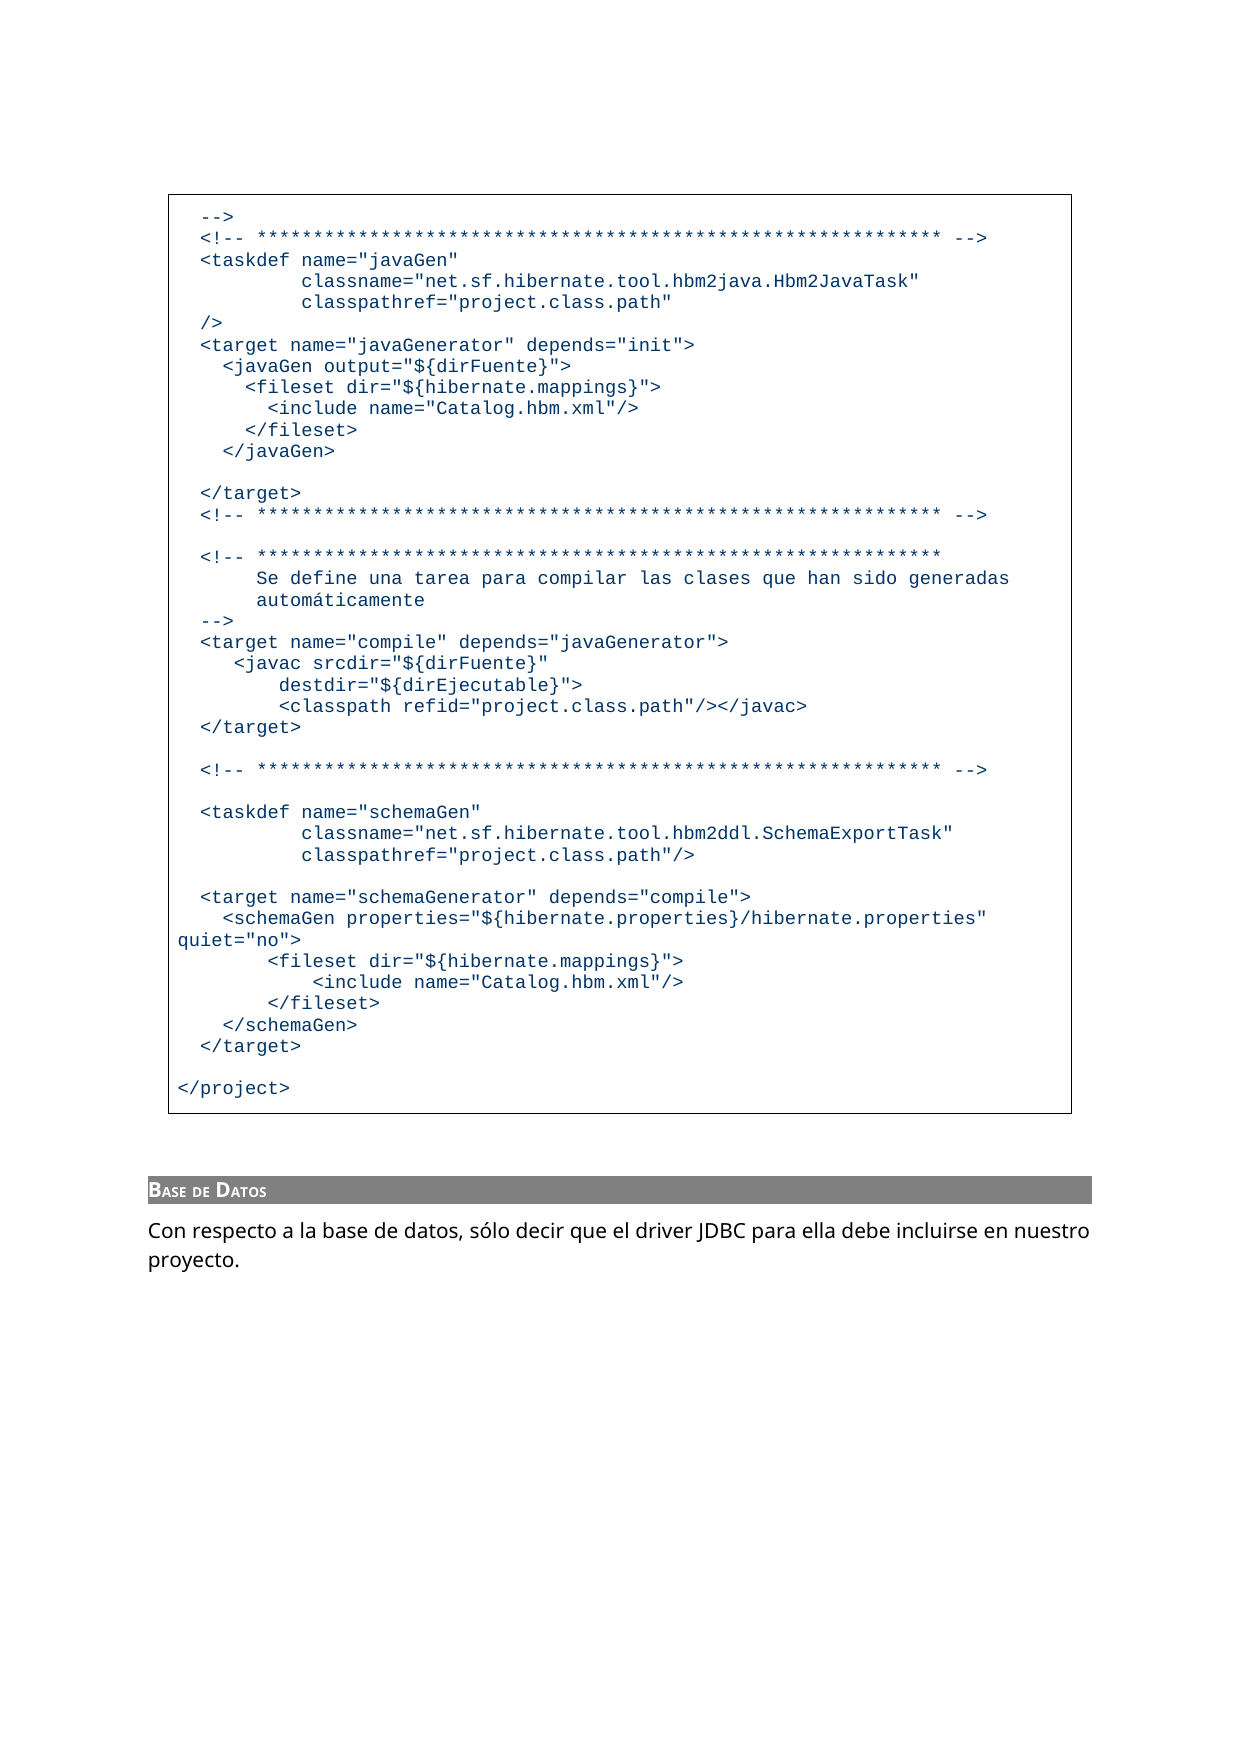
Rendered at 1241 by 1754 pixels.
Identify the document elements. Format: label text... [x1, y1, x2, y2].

text </target> [169, 471, 1071, 492]
text <!-- ************************************************************* --> [169, 747, 1071, 782]
text Se define una tarea para compilar las clases que han sido generadas [169, 556, 1071, 577]
text <taskdef name="javaGen" [169, 237, 1071, 258]
text <target name="schemaGenerator" depends="compile"> [169, 874, 1071, 896]
text <include name="Catalog.hbm.xml"/> [169, 959, 1071, 981]
text classname="net.sf.hibernate.tool.hbm2java.Hbm2JavaTask" [169, 258, 1071, 279]
text --> [169, 195, 1071, 216]
text </javaGen> [169, 428, 1071, 463]
text <target name="javaGenerator" depends="init"> [169, 322, 1071, 343]
text </target> [169, 1023, 1071, 1058]
text </schemaGen> [169, 1002, 1071, 1023]
text automáticamente [169, 577, 1071, 598]
text <!-- ************************************************************* --> [169, 216, 1071, 237]
text classname="net.sf.hibernate.tool.hbm2ddl.SchemaExportTask" [169, 811, 1071, 832]
text </target> [169, 704, 1071, 739]
text Con respecto a la base de datos, sólo decir que el driver JDBC para ella debe incluirse en nuestro proyecto. [148, 1217, 1092, 1273]
text classpathref="project.class.path"/> [169, 832, 1071, 867]
text <schemaGen properties="${hibernate.properties}/hibernate.properties" quiet="no"> [169, 896, 1071, 938]
text destdir="${dirEjecutable}"> [169, 662, 1071, 683]
text <fileset dir="${hibernate.mappings}"> [169, 938, 1071, 959]
text <taskdef name="schemaGen" [169, 789, 1071, 811]
text <include name="Catalog.hbm.xml"/> [169, 386, 1071, 407]
text <javaGen output="${dirFuente}"> [169, 343, 1071, 364]
text classpathref="project.class.path" [169, 279, 1071, 301]
text --> [169, 598, 1071, 619]
subtitle Base de Datos [148, 1176, 1092, 1204]
text </fileset> [169, 407, 1071, 428]
text <!-- ************************************************************* [169, 534, 1071, 556]
text /> [169, 301, 1071, 322]
text </project> [169, 1066, 1071, 1113]
text <target name="compile" depends="javaGenerator"> [169, 619, 1071, 641]
text <javac srcdir="${dirFuente}" [169, 641, 1071, 662]
text <fileset dir="${hibernate.mappings}"> [169, 364, 1071, 386]
text </fileset> [169, 981, 1071, 1002]
text <!-- ************************************************************* --> [169, 492, 1071, 527]
text <classpath refid="project.class.path"/></javac> [169, 683, 1071, 704]
